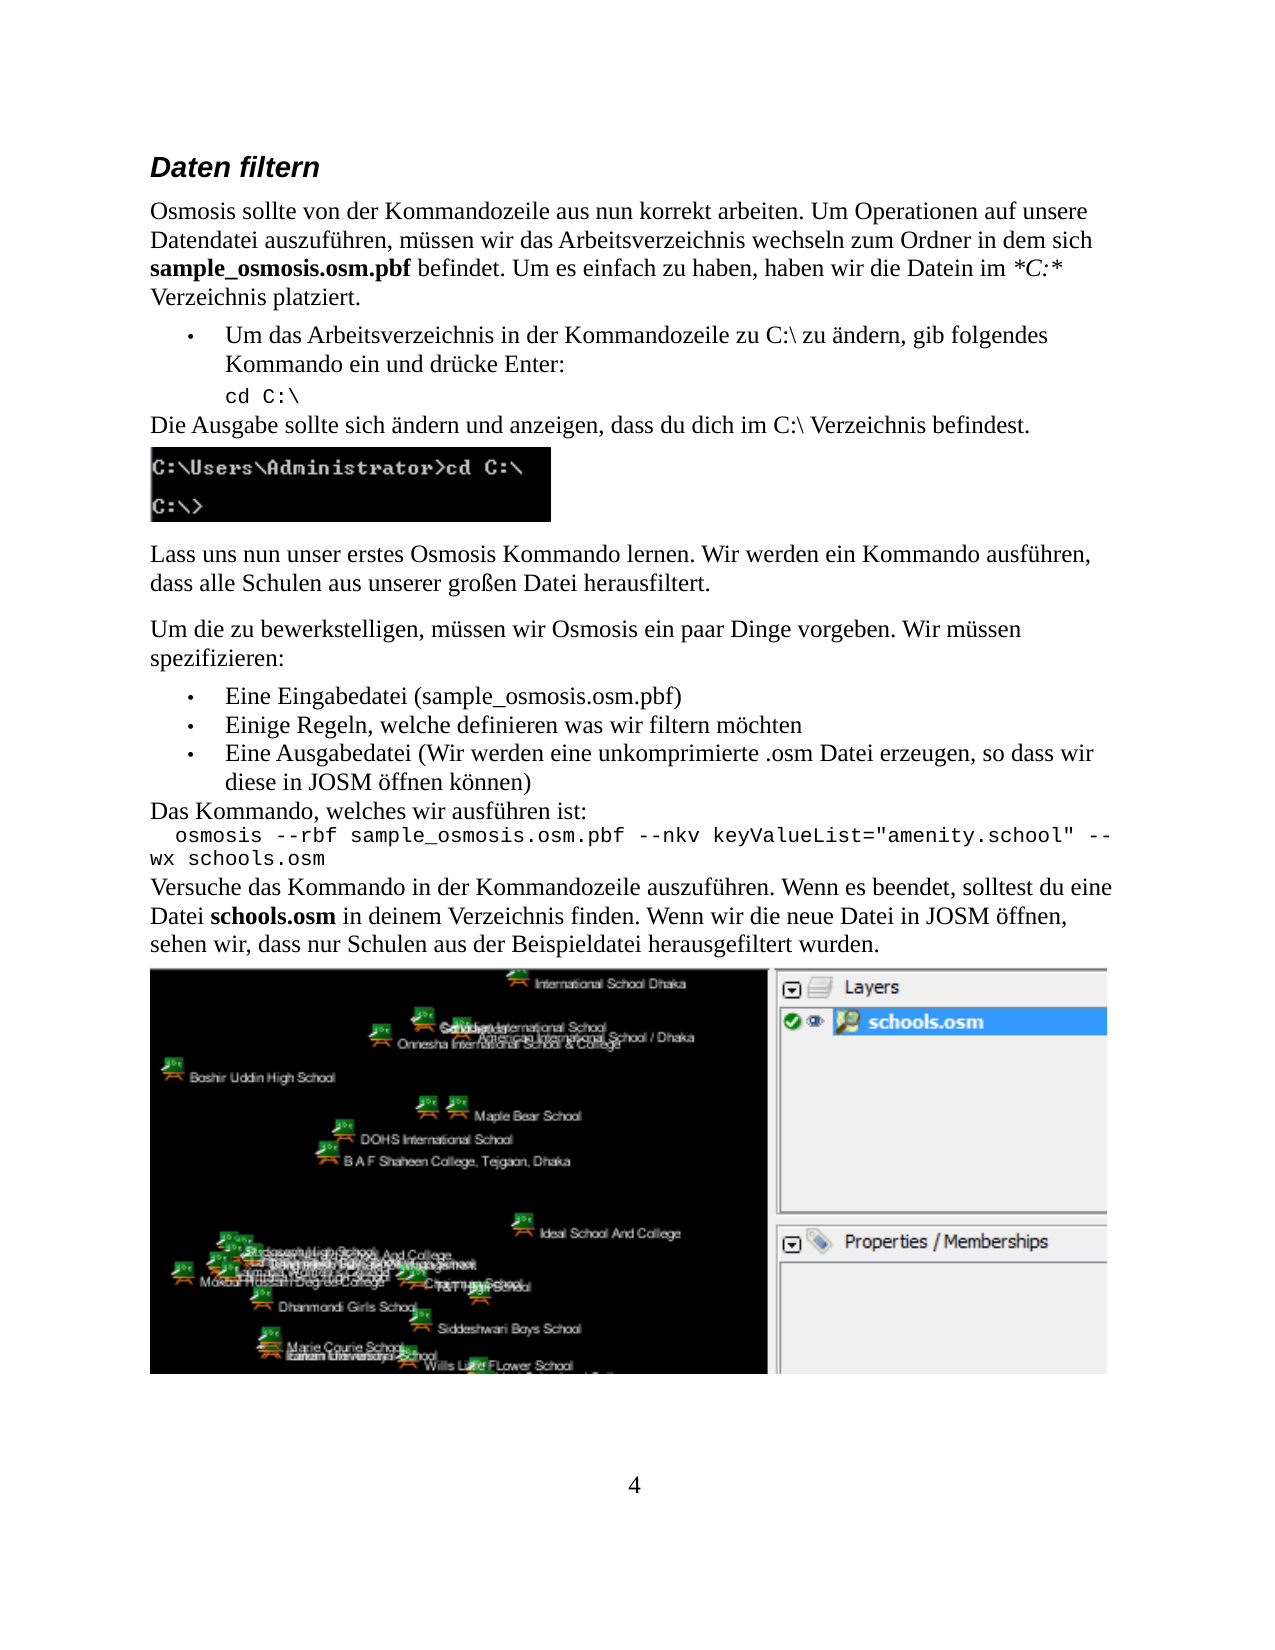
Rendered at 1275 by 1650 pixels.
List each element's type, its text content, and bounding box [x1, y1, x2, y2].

picture [150, 967, 1108, 1374]
list Einige Regeln, welche definieren was wir filtern möchten [187, 710, 1125, 738]
text Die Ausgabe sollte sich ändern und anzeigen, dass du dich im C:\ Verzeichnis befindest. [150, 410, 1125, 439]
text osmosis --rbf sample_osmosis.osm.pbf --nkv keyValueList="amenity.school" --wx schools.osm [150, 825, 1125, 872]
text Lass uns nun unser erstes Osmosis Kommando lernen. Wir werden ein Kommando ausführen, dass alle Schulen aus unserer großen Datei herausfiltert. [150, 539, 1125, 597]
text Das Kommando, welches wir ausführen ist: [150, 796, 1125, 825]
text Versuche das Kommando in der Kommandozeile auszuführen. Wenn es beendet, solltest du eine Datei schools.osm in deinem Verzeichnis finden. Wenn wir die neue Datei in JOSM öffnen, sehen wir, dass nur Schulen aus der Beispieldatei herausgefiltert wurden. [150, 872, 1125, 958]
picture [150, 447, 551, 522]
list Eine Ausgabedatei (Wir werden eine unkomprimierte .osm Datei erzeugen, so dass wir diese in JOSM öffnen können) [187, 738, 1125, 796]
list cd C:\ [187, 386, 1125, 410]
subtitle Daten filtern [150, 150, 1125, 183]
list Um das Arbeitsverzeichnis in der Kommandozeile zu C:\ zu ändern, gib folgendes Kommando ein und drücke Enter: [187, 320, 1125, 377]
text Um die zu bewerkstelligen, müssen wir Osmosis ein paar Dinge vorgeben. Wir müssen spezifizieren: [150, 614, 1125, 672]
list Eine Eingabedatei (sample_osmosis.osm.pbf) [187, 681, 1125, 710]
text Osmosis sollte von der Kommandozeile aus nun korrekt arbeiten. Um Operationen auf unsere Datendatei auszuführen, müssen wir das Arbeitsverzeichnis wechseln zum Ordner in dem sich sample_osmosis.osm.pbf befindet. Um es einfach zu haben, haben wir die Datein im *C:* Verzeichnis platziert. [150, 196, 1125, 311]
